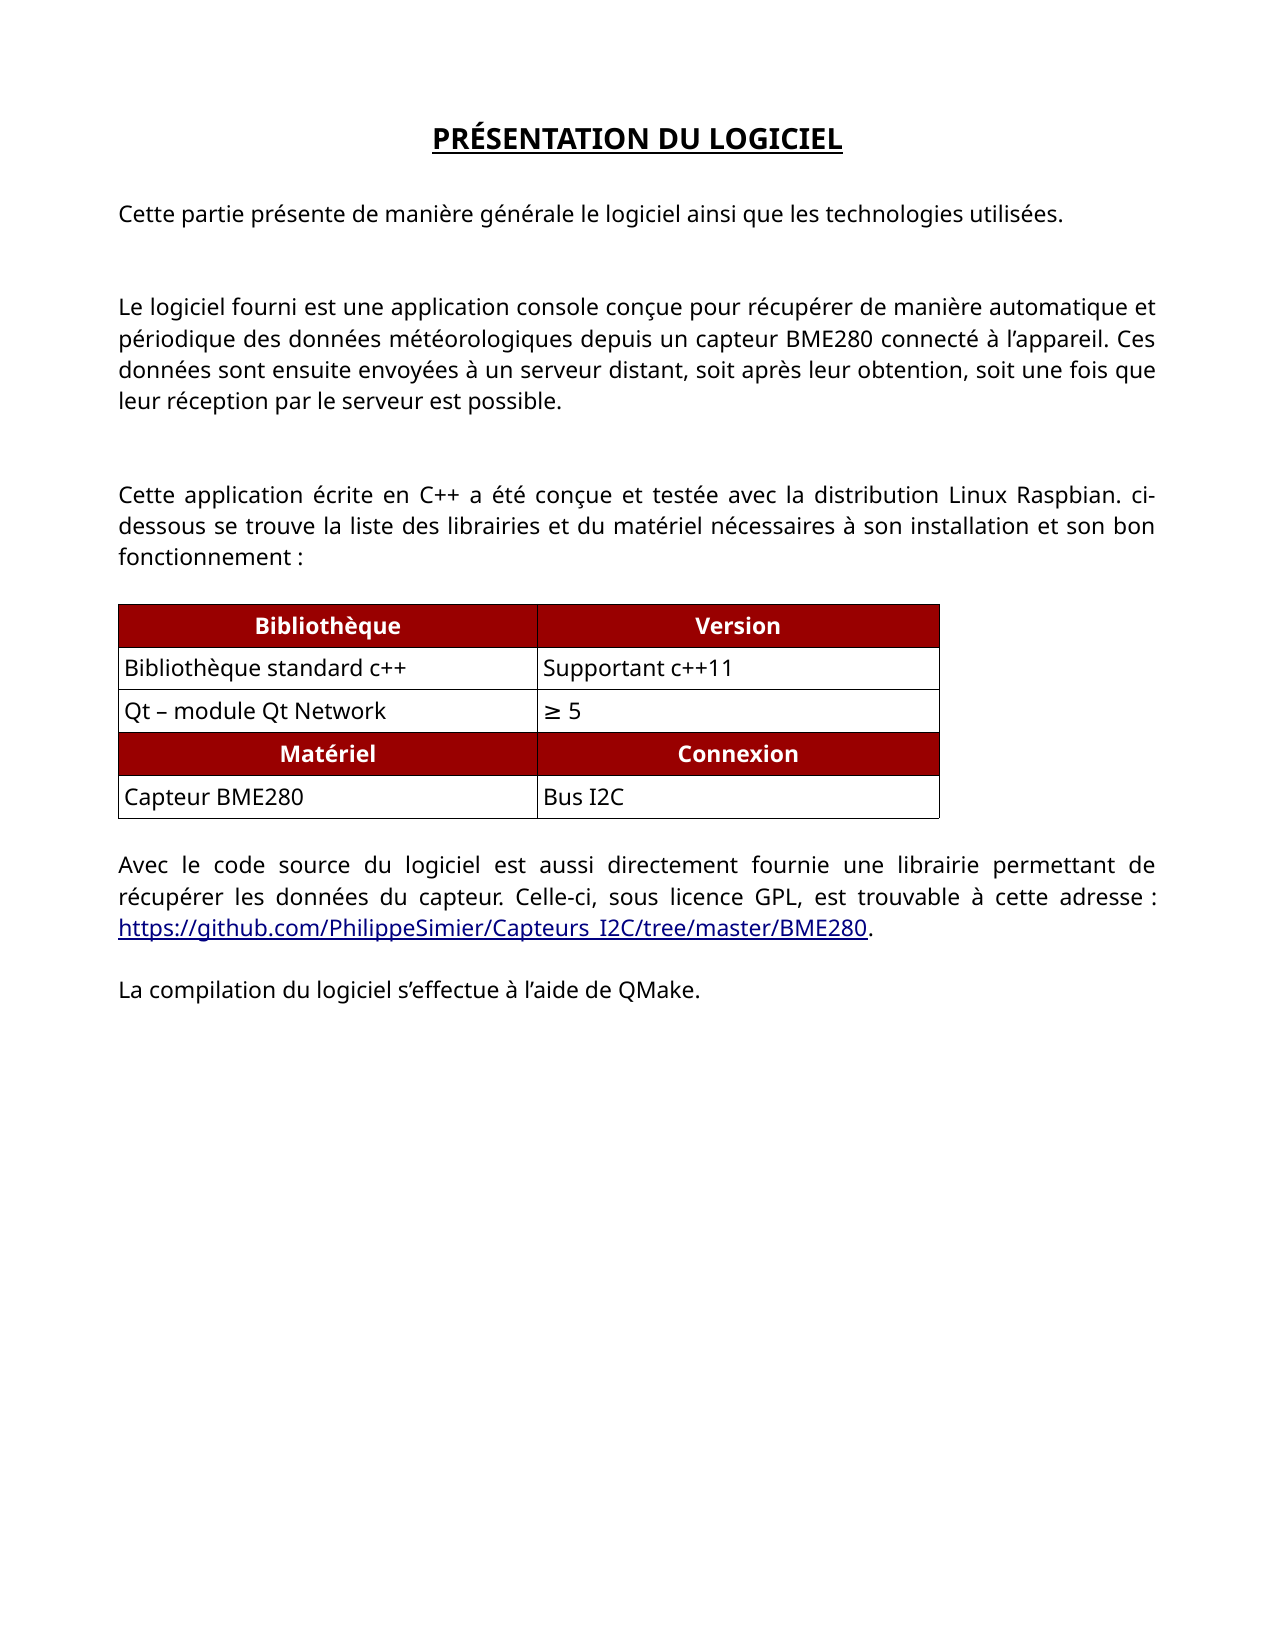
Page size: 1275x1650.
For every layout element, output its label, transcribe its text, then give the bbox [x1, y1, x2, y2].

table_cell Qt – module Qt Network [119, 690, 537, 732]
table_cell ≥ 5 [538, 690, 939, 732]
table_cell Supportant c++11 [538, 648, 939, 689]
table_header Version [538, 605, 939, 647]
table_cell Bibliothèque standard c++ [119, 648, 537, 689]
table_cell Capteur BME280 [119, 776, 537, 818]
table_header Bibliothèque [119, 605, 537, 647]
text La compilation du logiciel s’effectue à l’aide de QMake. [118, 974, 1157, 1005]
text Cette application écrite en C++ a été conçue et testée avec la distribution Linux Raspbian. ci-dessous se trouve la liste des librairies et du matériel nécessaires à son installation et son bon fonctionnement : [118, 479, 1157, 572]
text Le logiciel fourni est une application console conçue pour récupérer de manière automatique et périodique des données météorologiques depuis un capteur BME280 connecté à l’appareil. Ces données sont ensuite envoyées à un serveur distant, soit après leur obtention, soit une fois que leur réception par le serveur est possible. [118, 291, 1157, 416]
table_cell Bus I2C [538, 776, 939, 818]
text Cette partie présente de manière générale le logiciel ainsi que les technologies utilisées. [118, 197, 1157, 229]
table_cell Connexion [538, 733, 939, 775]
table_cell Matériel [119, 733, 537, 775]
text Avec le code source du logiciel est aussi directement fournie une librairie permettant de récupérer les données du capteur. Celle-ci, sous licence GPL, est trouvable à cette adresse : https://github.com/PhilippeSimier/Capteurs_I2C/tree/master/BME280. [118, 849, 1157, 943]
text PRÉSENTATION DU LOGICIEL [118, 118, 1157, 158]
